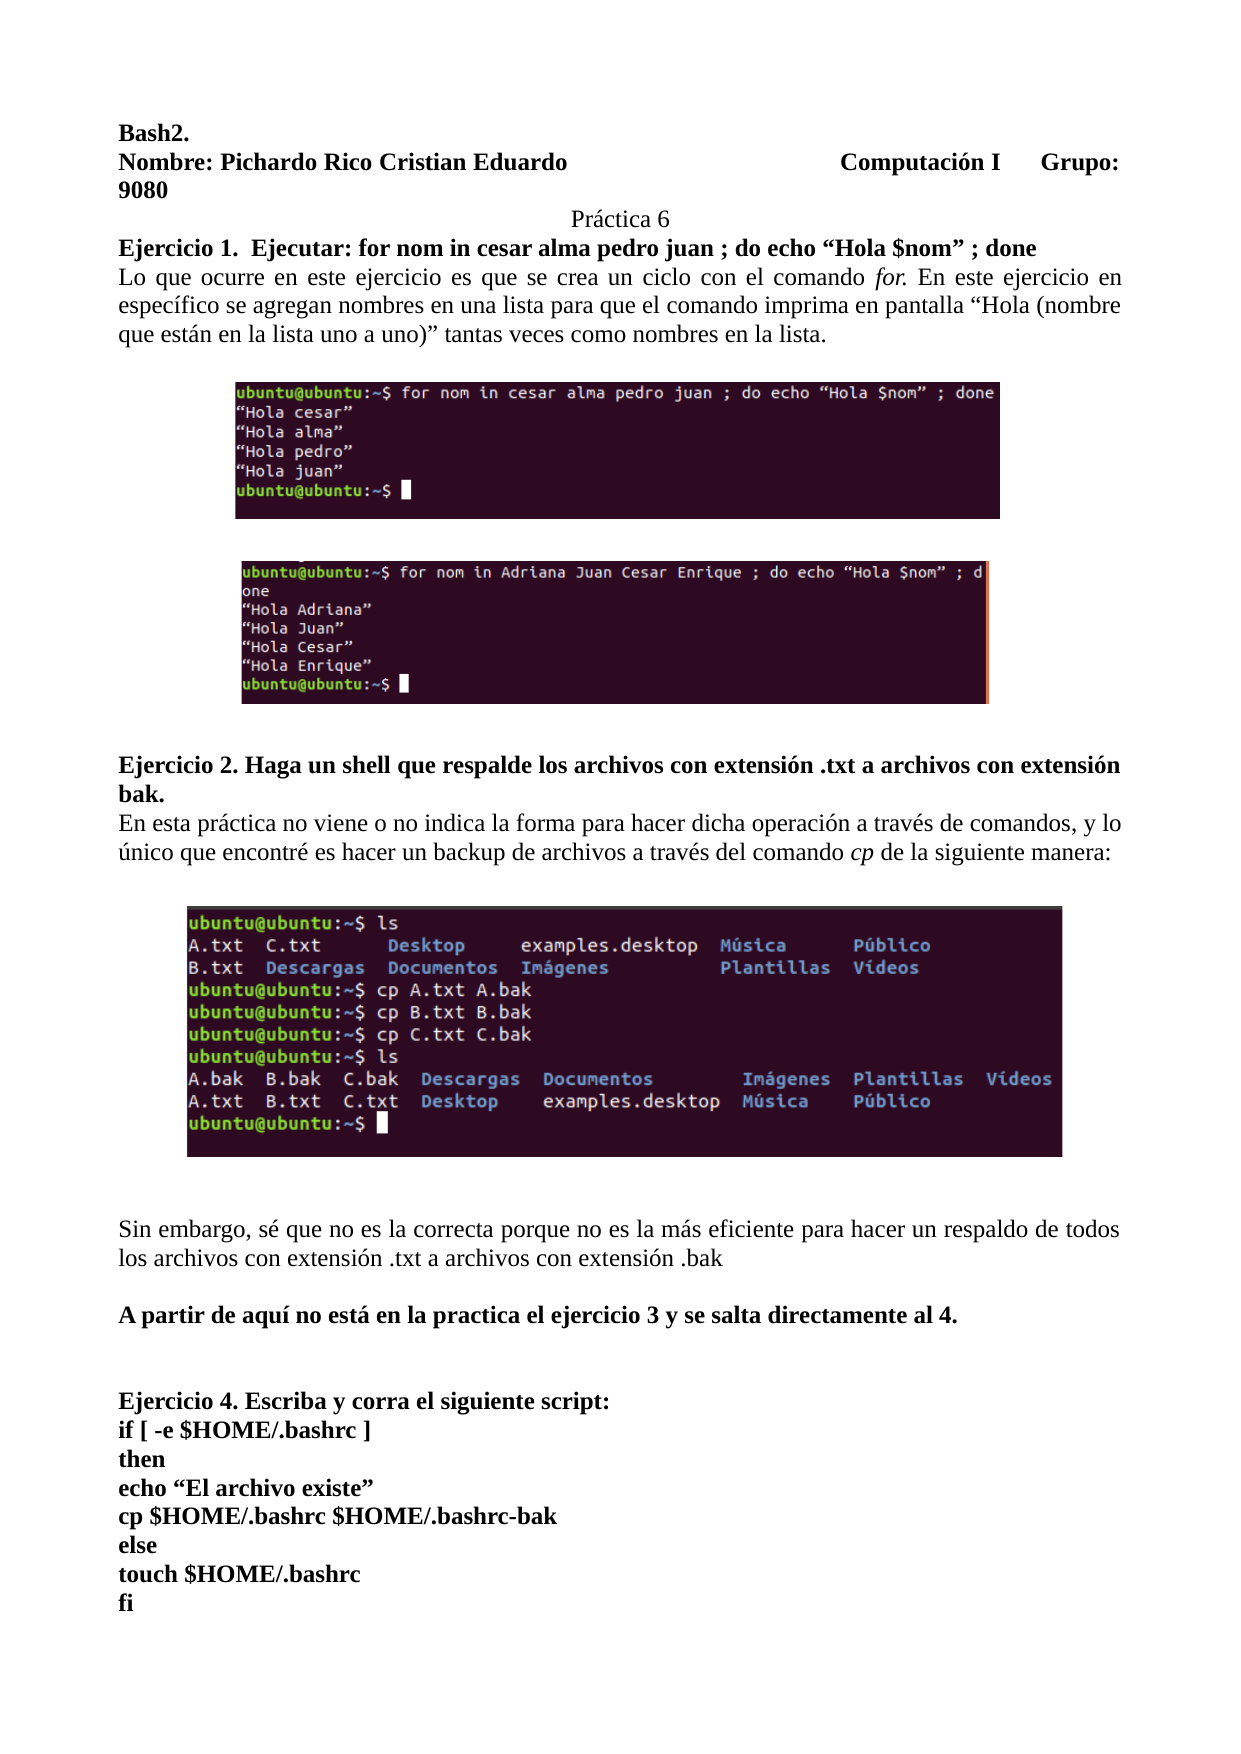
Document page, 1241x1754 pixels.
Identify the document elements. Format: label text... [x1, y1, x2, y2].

text Bash2. [118, 118, 1122, 147]
picture [241, 561, 990, 704]
text echo “El archivo existe” [118, 1473, 1122, 1501]
text Ejercicio 2. Haga un shell que respalde los archivos con extensión .txt a archivos con extensión bak. [118, 751, 1122, 808]
text else [118, 1530, 1122, 1559]
text Ejercicio 1. Ejecutar: for nom in cesar alma pedro juan ; do echo “Hola $nom” ; done [118, 233, 1122, 262]
picture [235, 382, 1000, 519]
text Práctica 6 [118, 204, 1122, 233]
picture [186, 906, 1063, 1157]
text Nombre: Pichardo Rico Cristian Eduardo Computación I Grupo: 9080 [118, 147, 1122, 204]
text Sin embargo, sé que no es la correcta porque no es la más eficiente para hacer un respaldo de todos los archivos con extensión .txt a archivos con extensión .bak [118, 1214, 1122, 1271]
text fi [118, 1588, 1122, 1616]
text En esta práctica no viene o no indica la forma para hacer dicha operación a través de comandos, y lo único que encontré es hacer un backup de archivos a través del comando cp de la siguiente manera: [118, 808, 1122, 866]
text then [118, 1444, 1122, 1473]
text A partir de aquí no está en la practica el ejercicio 3 y se salta directamente al 4. [118, 1300, 1122, 1329]
text touch $HOME/.bashrc [118, 1559, 1122, 1588]
text if [ -e $HOME/.bashrc ] [118, 1415, 1122, 1444]
text Lo que ocurre en este ejercicio es que se crea un ciclo con el comando for. En este ejercicio en específico se agregan nombres en una lista para que el comando imprima en pantalla “Hola (nombre que están en la lista uno a uno)” tantas veces como nombres en la lista. [118, 262, 1122, 348]
text cp $HOME/.bashrc $HOME/.bashrc-bak [118, 1501, 1122, 1530]
text Ejercicio 4. Escriba y corra el siguiente script: [118, 1386, 1122, 1415]
